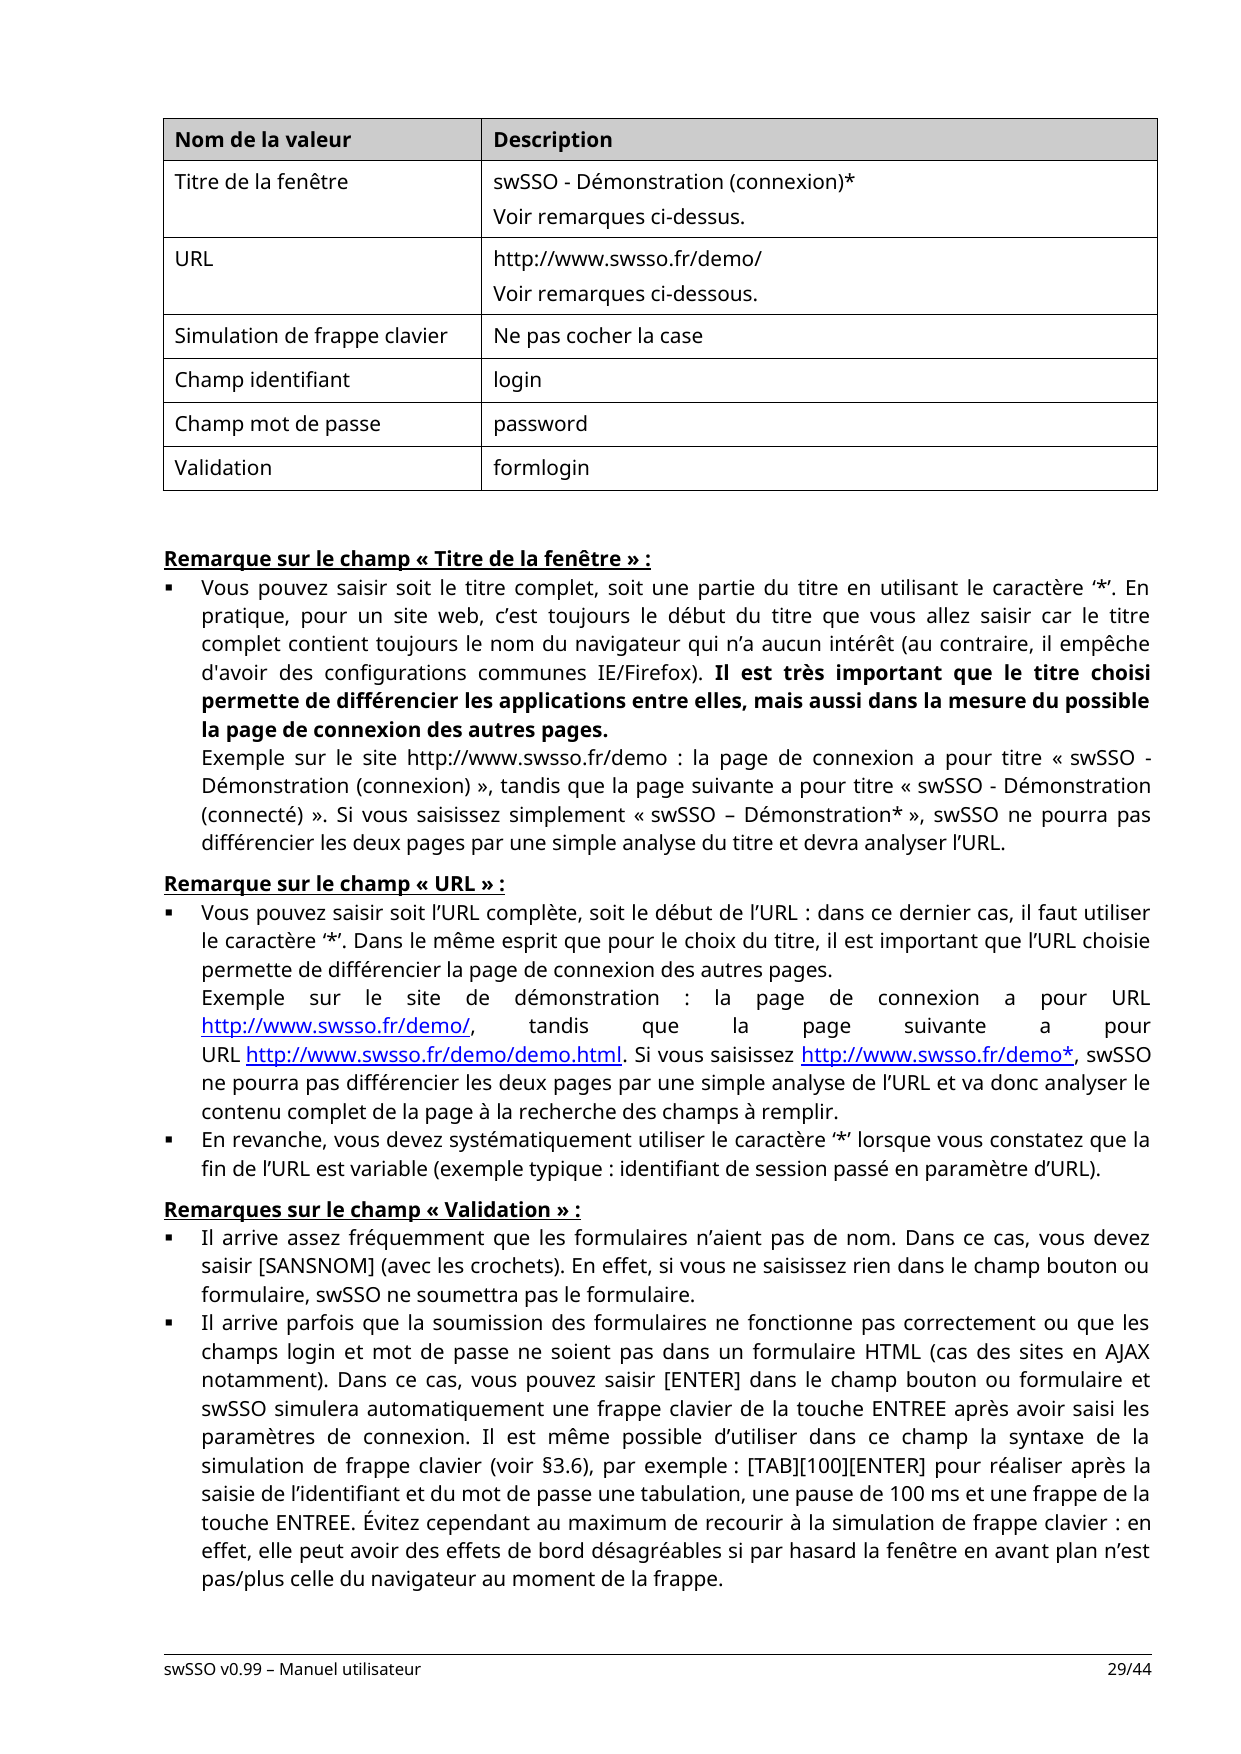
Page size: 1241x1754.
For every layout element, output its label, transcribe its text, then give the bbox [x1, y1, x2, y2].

table_cell Titre de la fenêtre [164, 161, 481, 237]
table_cell Champ identifiant [164, 359, 481, 402]
table_cell swSSO - Démonstration (connexion)* Voir remarques ci-dessus. [482, 161, 1157, 237]
table_cell Simulation de frappe clavier [164, 315, 481, 357]
table_cell Validation [164, 447, 481, 490]
table_cell URL [164, 238, 481, 313]
table_cell password [482, 403, 1157, 446]
table_header Description [482, 119, 1157, 160]
text Exemple sur le site http://www.swsso.fr/demo : la page de connexion a pour titre « swSSO - Démonstration (connexion) », tandis que la page suivante a pour titre « swSSO - Démonstration (connecté) ». Si vous saisissez simplement « swSSO – Démonstration* », swSSO ne pourra pas différencier les deux pages par une simple analyse du titre et devra analyser l’URL. [201, 743, 1152, 857]
table_cell Ne pas cocher la case [482, 315, 1157, 357]
text Exemple sur le site de démonstration : la page de connexion a pour URL http://www.swsso.fr/demo/, tandis que la page suivante a pour URL http://www.swsso.fr/demo/demo.html. Si vous saisissez http://www.swsso.fr/demo*, swSSO ne pourra pas différencier les deux pages par une simple analyse de l’URL et va donc analyser le contenu complet de la page à la recherche des champs à remplir. [201, 983, 1152, 1125]
table_cell http://www.swsso.fr/demo/ Voir remarques ci-dessous. [482, 238, 1157, 313]
text Remarques sur le champ « Validation » : [164, 1195, 1152, 1223]
list Il arrive assez fréquemment que les formulaires n’aient pas de nom. Dans ce cas, vous devez saisir [SANSNOM] (avec les crochets). En effet, si vous ne saisissez rien dans le champ bouton ou formulaire, swSSO ne soumettra pas le formulaire. [164, 1223, 1152, 1308]
table_cell Champ mot de passe [164, 403, 481, 446]
list Il arrive parfois que la soumission des formulaires ne fonctionne pas correctement ou que les champs login et mot de passe ne soient pas dans un formulaire HTML (cas des sites en AJAX notamment). Dans ce cas, vous pouvez saisir [ENTER] dans le champ bouton ou formulaire et swSSO simulera automatiquement une frappe clavier de la touche ENTREE après avoir saisi les paramètres de connexion. Il est même possible d’utiliser dans ce champ la syntaxe de la simulation de frappe clavier (voir §3.6), par exemple : [TAB][100][ENTER] pour réaliser après la saisie de l’identifiant et du mot de passe une tabulation, une pause de 100 ms et une frappe de la touche ENTREE. Évitez cependant au maximum de recourir à la simulation de frappe clavier : en effet, elle peut avoir des effets de bord désagréables si par hasard la fenêtre en avant plan n’est pas/plus celle du navigateur au moment de la frappe. [164, 1308, 1152, 1593]
list En revanche, vous devez systématiquement utiliser le caractère ‘*’ lorsque vous constatez que la fin de l’URL est variable (exemple typique : identifiant de session passé en paramètre d’URL). [164, 1125, 1152, 1182]
table_cell formlogin [482, 447, 1157, 490]
text Remarque sur le champ « URL » : [164, 869, 1152, 898]
list Vous pouvez saisir soit l’URL complète, soit le début de l’URL : dans ce dernier cas, il faut utiliser le caractère ‘*’. Dans le même esprit que pour le choix du titre, il est important que l’URL choisie permette de différencier la page de connexion des autres pages. [164, 898, 1152, 983]
list Vous pouvez saisir soit le titre complet, soit une partie du titre en utilisant le caractère ‘*’. En pratique, pour un site web, c’est toujours le début du titre que vous allez saisir car le titre complet contient toujours le nom du navigateur qui n’a aucun intérêt (au contraire, il empêche d'avoir des configurations communes IE/Firefox). Il est très important que le titre choisi permette de différencier les applications entre elles, mais aussi dans la mesure du possible la page de connexion des autres pages. [164, 573, 1152, 743]
table_header Nom de la valeur [164, 119, 481, 160]
table_cell login [482, 359, 1157, 402]
text Remarque sur le champ « Titre de la fenêtre » : [164, 544, 1152, 573]
